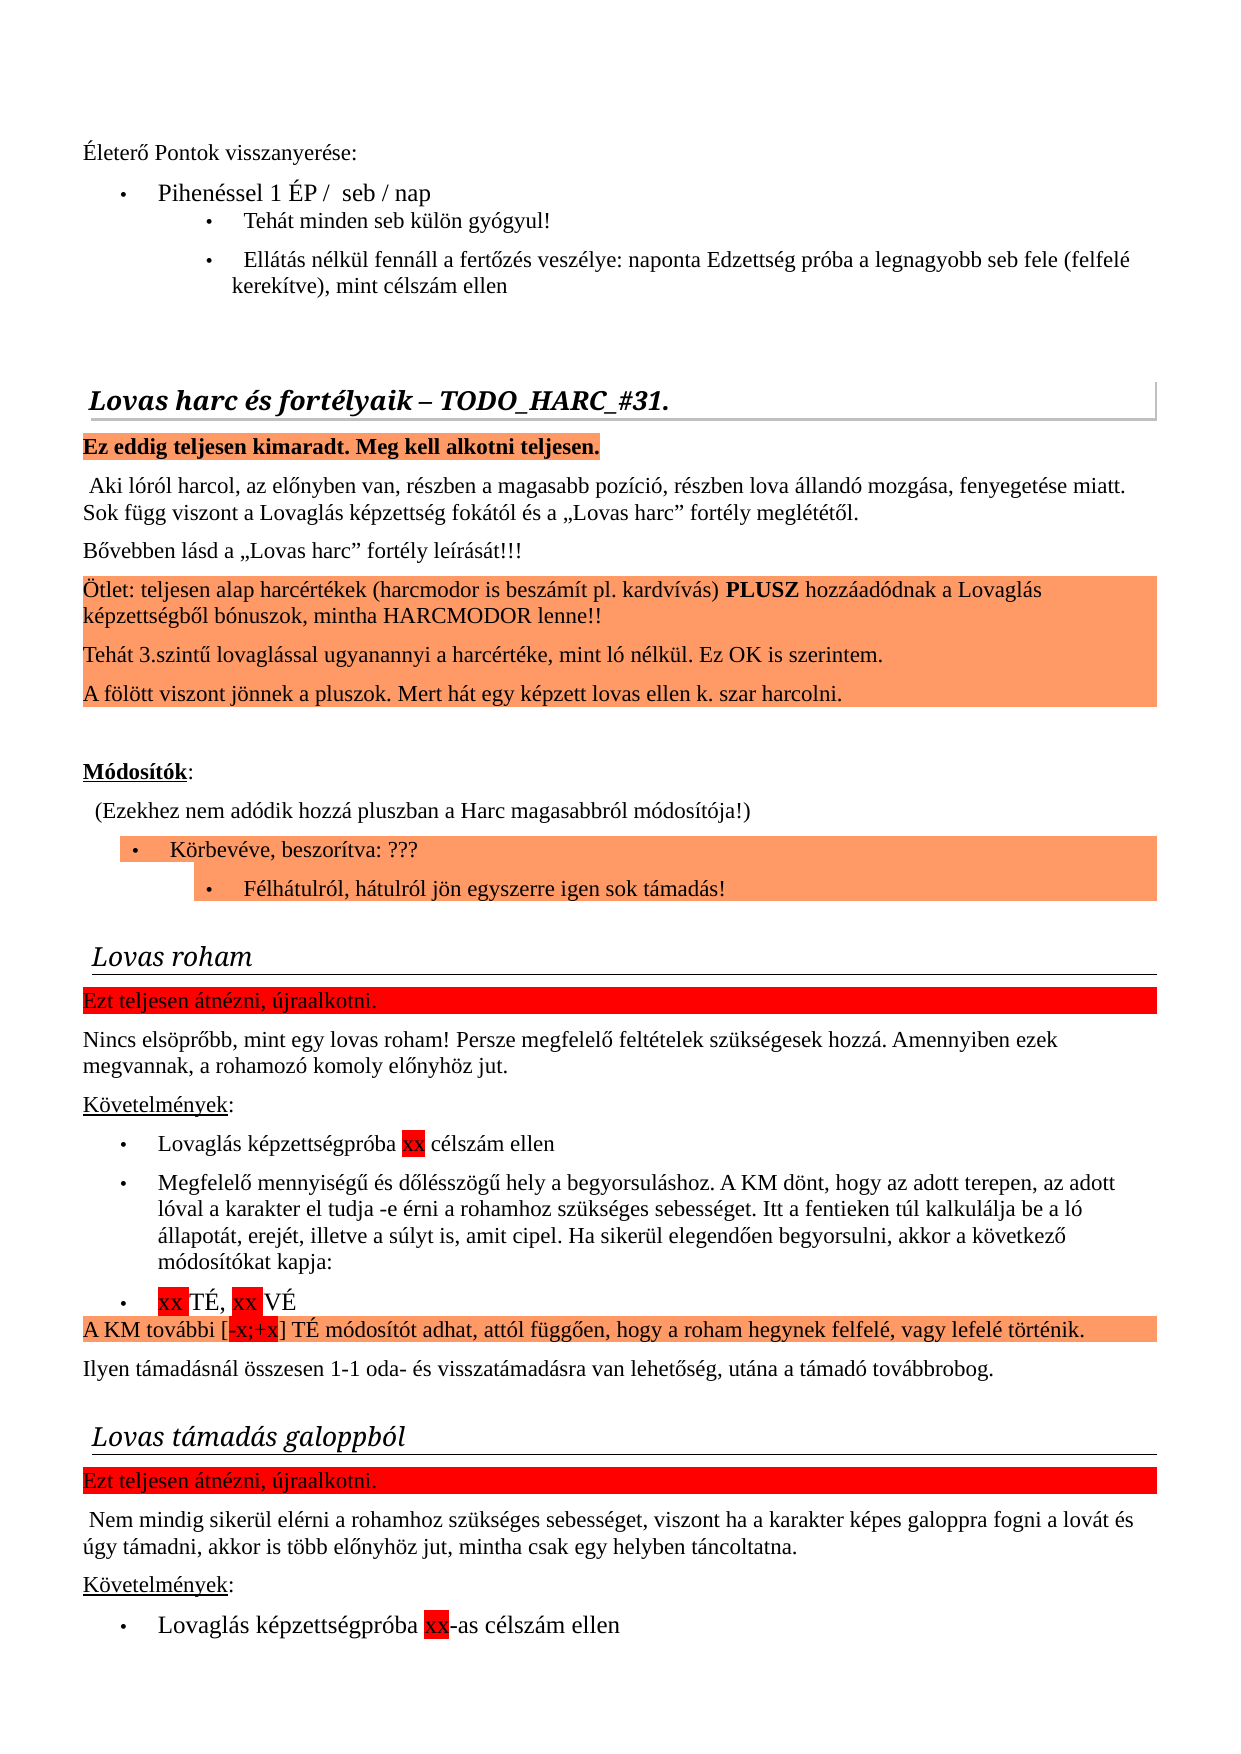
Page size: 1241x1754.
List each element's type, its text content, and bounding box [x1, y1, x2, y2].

list Pihenéssel 1 ÉP / seb / nap [120, 178, 1157, 207]
list Körbevéve, beszorítva: ??? [120, 836, 1157, 862]
text Ezt teljesen átnézni, újraalkotni. [83, 987, 1157, 1014]
text Követelmények: [83, 1572, 1157, 1598]
subtitle Lovas roham [92, 938, 1157, 974]
text Ötlet: teljesen alap harcértékek (harcmodor is beszámít pl. kardvívás) PLUSZ hozzáadódnak a Lovaglás képzettségből bónuszok, mintha HARCMODOR lenne!! [83, 576, 1157, 629]
text Ez eddig teljesen kimaradt. Meg kell alkotni teljesen. [83, 433, 1157, 460]
subtitle Lovas harc és fortélyaik – TODO_HARC_#31. [89, 382, 1154, 418]
subtitle Lovas támadás galoppból [92, 1418, 1157, 1454]
text Módosítók: [83, 758, 1157, 784]
text (Ezekhez nem adódik hozzá pluszban a Harc magasabbról módosítója!) [83, 797, 1157, 823]
list Lovaglás képzettségpróba xx célszám ellen [120, 1130, 1157, 1157]
text Életerő Pontok visszanyerése: [83, 139, 1157, 166]
text Nem mindig sikerül elérni a rohamhoz szükséges sebességet, viszont ha a karakter képes galoppra fogni a lovát és úgy támadni, akkor is több előnyhöz jut, mintha csak egy helyben táncoltatna. [83, 1506, 1157, 1559]
text Követelmények: [83, 1091, 1157, 1118]
list Lovaglás képzettségpróba xx-as célszám ellen [120, 1610, 1157, 1639]
text Nincs elsöprőbb, mint egy lovas roham! Persze megfelelő feltételek szükségesek hozzá. Amennyiben ezek megvannak, a rohamozó komoly előnyhöz jut. [83, 1026, 1157, 1079]
text Ilyen támadásnál összesen 1-1 oda- és visszatámadásra van lehetőség, utána a támadó továbbrobog. [83, 1355, 1157, 1381]
text Aki lóról harcol, az előnyben van, részben a magasabb pozíció, részben lova állandó mozgása, fenyegetése miatt. Sok függ viszont a Lovaglás képzettség fokától és a „Lovas harc” fortély meglététől. [83, 472, 1157, 525]
text A fölött viszont jönnek a pluszok. Mert hát egy képzett lovas ellen k. szar harcolni. [83, 680, 1157, 707]
list xx TÉ, xx VÉ [120, 1287, 1157, 1316]
text Ezt teljesen átnézni, újraalkotni. [83, 1467, 1157, 1494]
list Megfelelő mennyiségű és dőlésszögű hely a begyorsuláshoz. A KM dönt, hogy az adott terepen, az adott lóval a karakter el tudja -e érni a rohamhoz szükséges sebességet. Itt a fentieken túl kalkulálja be a ló állapotát, erejét, illetve a súlyt is, amit cipel. Ha sikerül elegendően begyorsulni, akkor a következő módosítókat kapja: [120, 1169, 1157, 1274]
text Tehát 3.szintű lovaglással ugyanannyi a harcértéke, mint ló nélkül. Ez OK is szerintem. [83, 641, 1157, 668]
text Bővebben lásd a „Lovas harc” fortély leírását!!! [83, 537, 1157, 564]
text A KM további [-x;+x] TÉ módosítót adhat, attól függően, hogy a roham hegynek felfelé, vagy lefelé történik. [83, 1316, 1157, 1342]
list Ellátás nélkül fennáll a fertőzés veszélye: naponta Edzettség próba a legnagyobb seb fele (felfelé kerekítve), mint célszám ellen [194, 246, 1157, 298]
list Félhátulról, hátulról jön egyszerre igen sok támadás! [194, 874, 1157, 901]
list Tehát minden seb külön gyógyul! [194, 207, 1157, 233]
